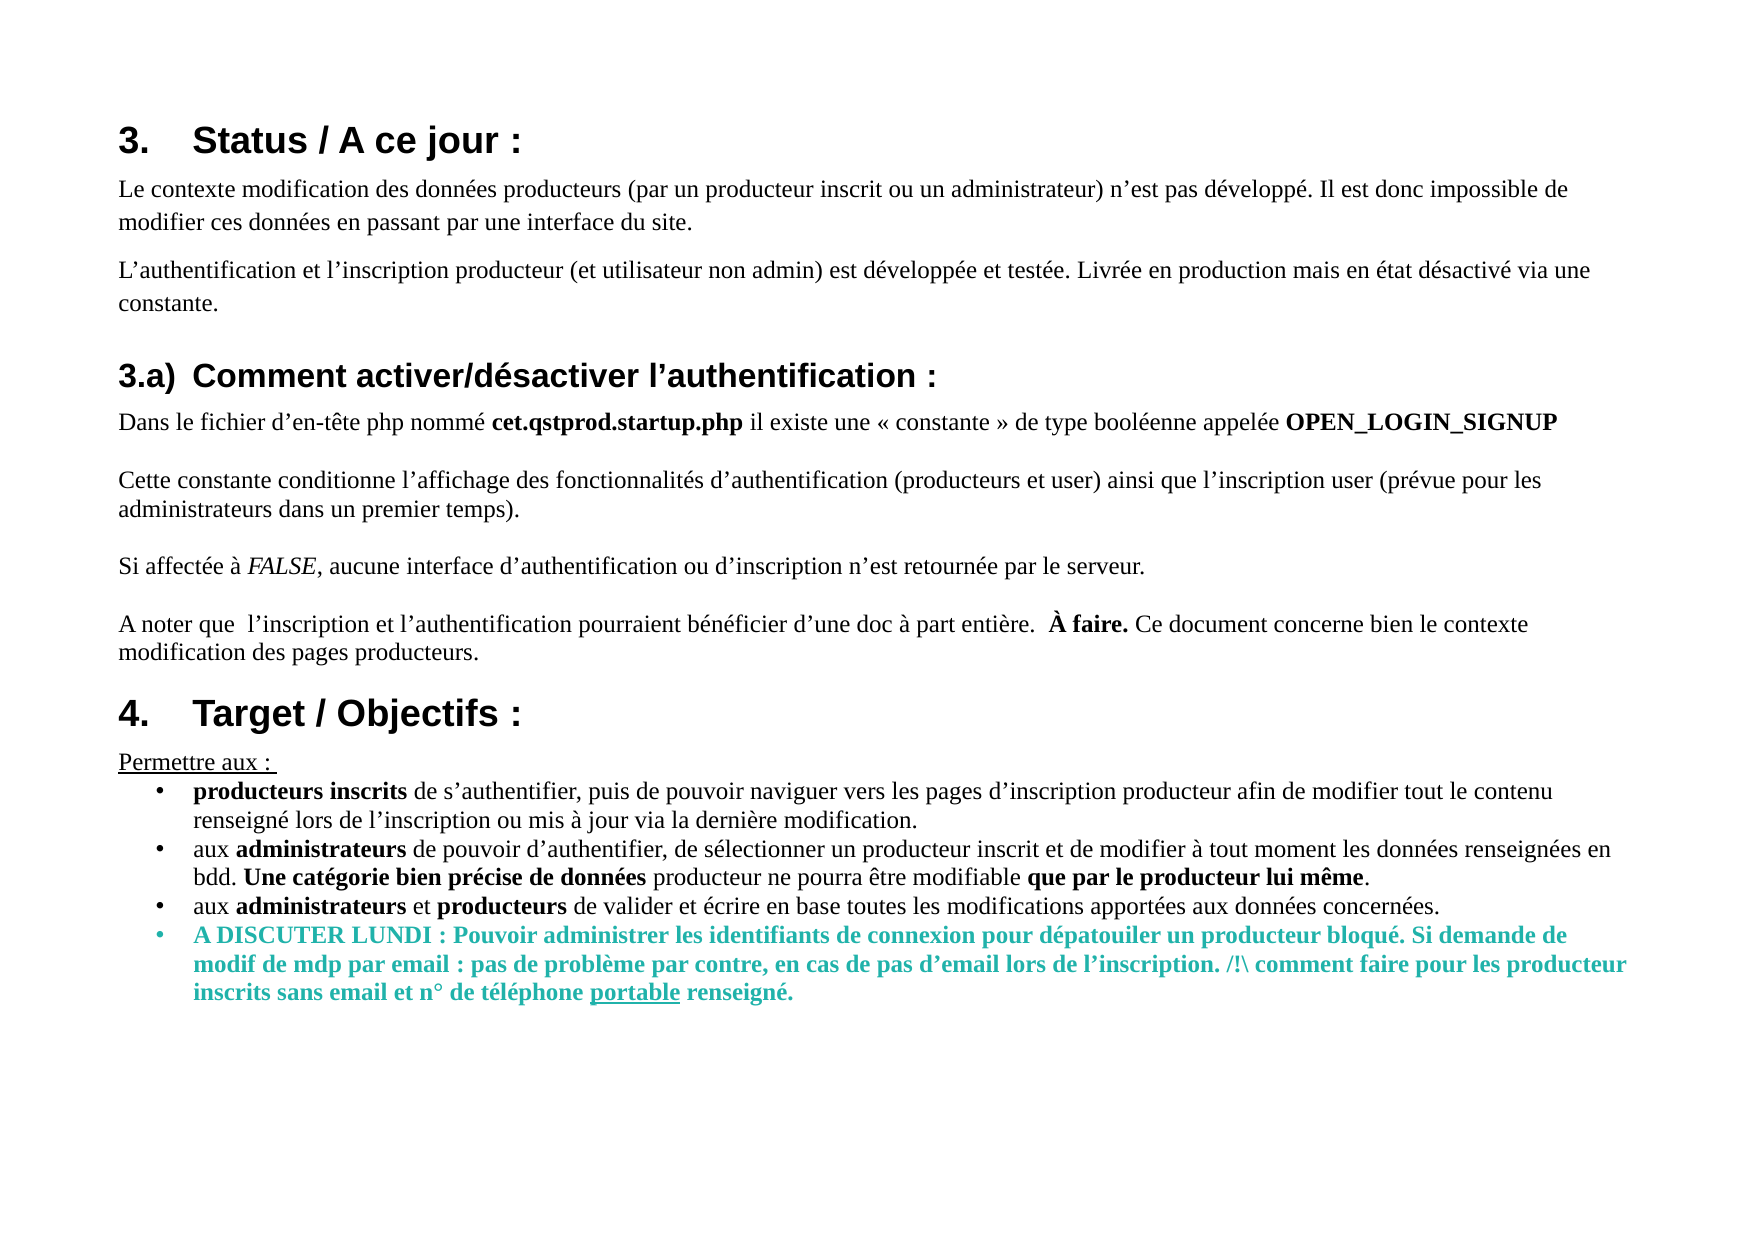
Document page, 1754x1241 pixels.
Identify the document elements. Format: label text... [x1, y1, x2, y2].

text Permettre aux : [118, 747, 1636, 776]
list aux administrateurs et producteurs de valider et écrire en base toutes les modifications apportées aux données concernées. [156, 891, 1636, 920]
subtitle Status / A ce jour : [118, 118, 1636, 162]
subtitle Comment activer/désactiver l’authentification : [118, 356, 1636, 395]
subtitle Target / Objectifs : [118, 691, 1636, 735]
list producteurs inscrits de s’authentifier, puis de pouvoir naviguer vers les pages d’inscription producteur afin de modifier tout le contenu renseigné lors de l’inscription ou mis à jour via la dernière modification. [156, 776, 1636, 834]
text Si affectée à FALSE, aucune interface d’authentification ou d’inscription n’est retournée par le serveur. [118, 551, 1636, 580]
text L’authentification et l’inscription producteur (et utilisateur non admin) est développée et testée. Livrée en production mais en état désactivé via une constante. [118, 255, 1636, 317]
text Dans le fichier d’en-tête php nommé cet.qstprod.startup.php il existe une « constante » de type booléenne appelée OPEN_LOGIN_SIGNUP [118, 407, 1636, 436]
text Le contexte modification des données producteurs (par un producteur inscrit ou un administrateur) n’est pas développé. Il est donc impossible de modifier ces données en passant par une interface du site. [118, 174, 1636, 236]
text Cette constante conditionne l’affichage des fonctionnalités d’authentification (producteurs et user) ainsi que l’inscription user (prévue pour les administrateurs dans un premier temps). [118, 465, 1636, 522]
text A noter que l’inscription et l’authentification pourraient bénéficier d’une doc à part entière. À faire. Ce document concerne bien le contexte modification des pages producteurs. [118, 609, 1636, 666]
list A DISCUTER LUNDI : Pouvoir administrer les identifiants de connexion pour dépatouiler un producteur bloqué. Si demande de modif de mdp par email : pas de problème par contre, en cas de pas d’email lors de l’inscription. /!\ comment faire pour les producteur inscrits sans email et n° de téléphone portable renseigné. [156, 920, 1636, 1006]
list aux administrateurs de pouvoir d’authentifier, de sélectionner un producteur inscrit et de modifier à tout moment les données renseignées en bdd. Une catégorie bien précise de données producteur ne pourra être modifiable que par le producteur lui même. [156, 834, 1636, 891]
